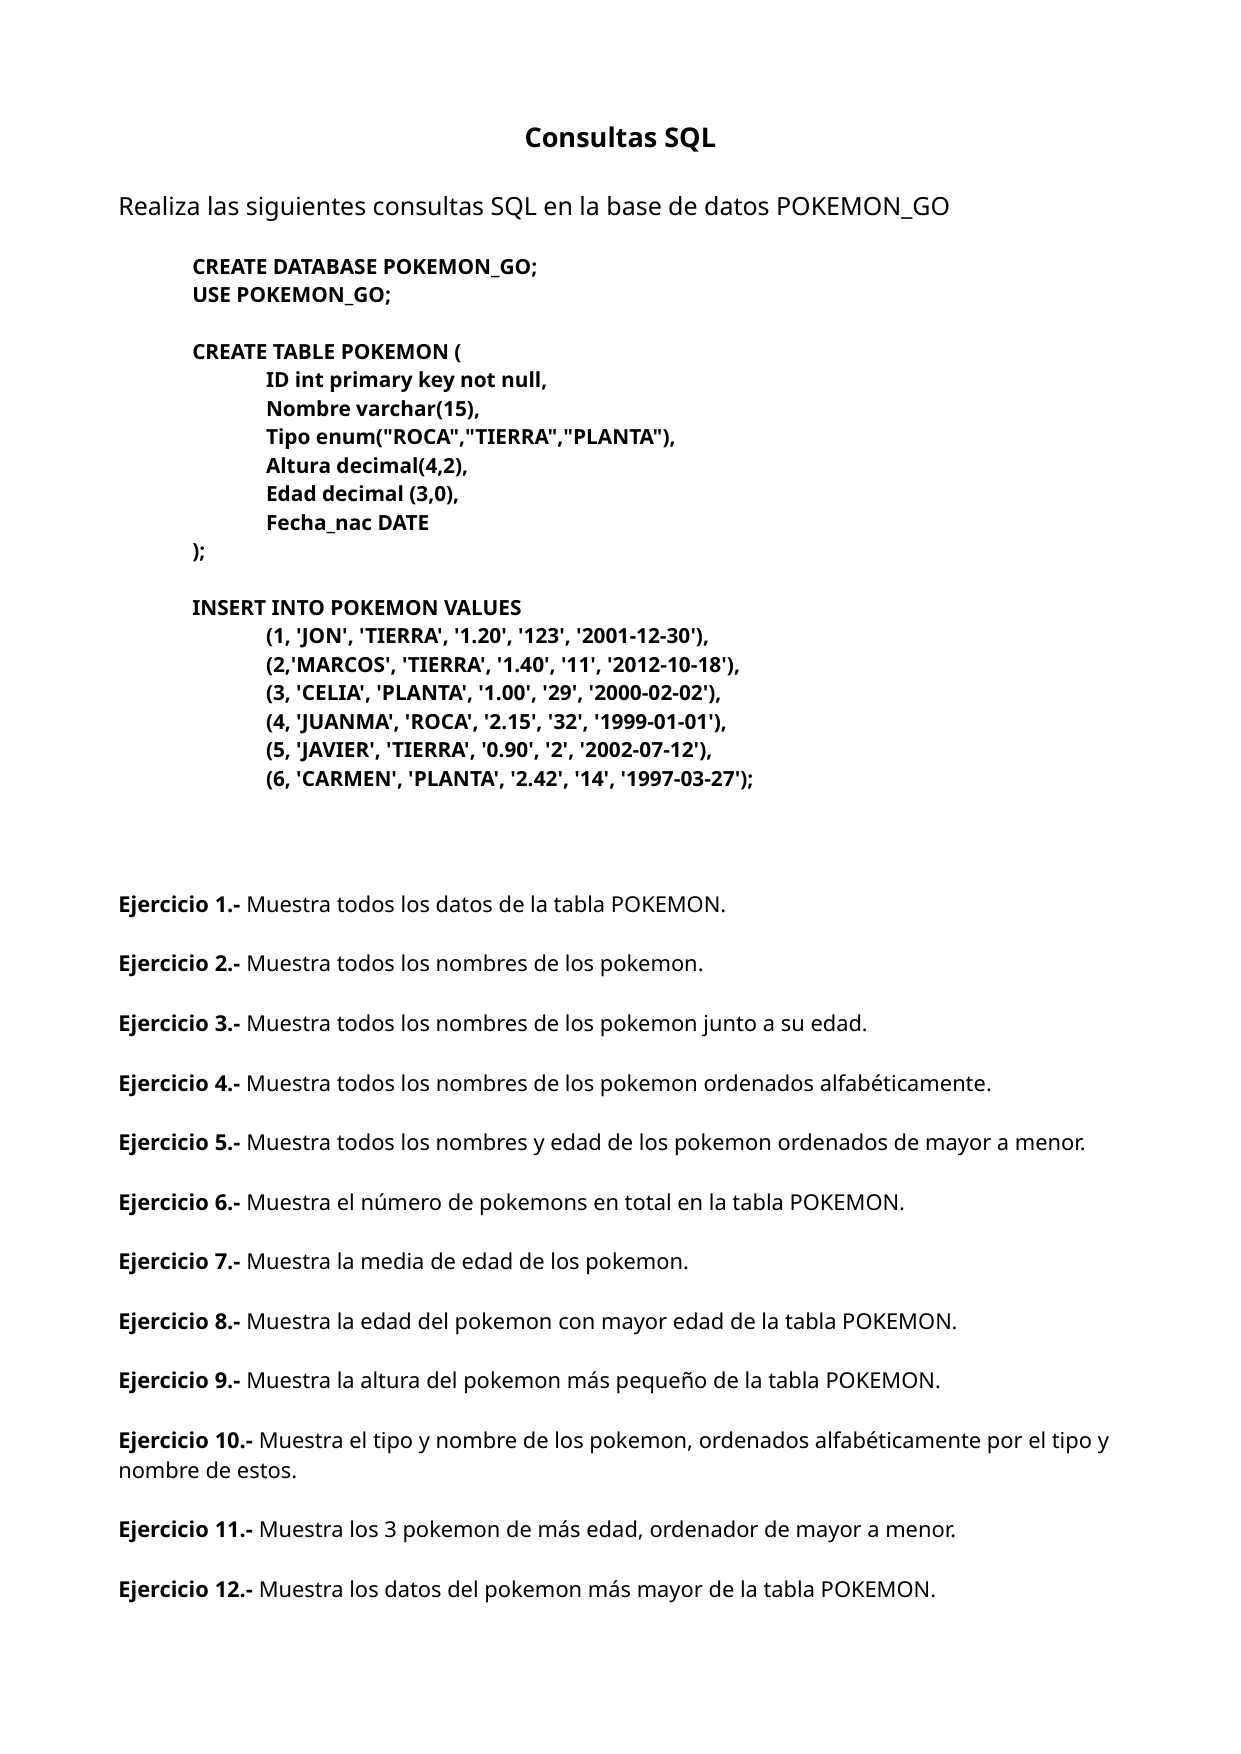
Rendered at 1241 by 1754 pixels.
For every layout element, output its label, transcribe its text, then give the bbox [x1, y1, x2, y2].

text Realiza las siguientes consultas SQL en la base de datos POKEMON_GO [118, 189, 1122, 223]
text Ejercicio 11.- Muestra los 3 pokemon de más edad, ordenador de mayor a menor. [118, 1514, 1122, 1544]
text Ejercicio 1.- Muestra todos los datos de la tabla POKEMON. Ejercicio 2.- Muestra todos los nombres de los pokemon. Ejercicio 3.- Muestra todos los nombres de los pokemon junto a su edad. Ejercicio 4.- Muestra todos los nombres de los pokemon ordenados alfabéticamente. Ejercicio 5.- Muestra todos los nombres y edad de los pokemon ordenados de mayor a menor. Ejercicio 6.- Muestra el número de pokemons en total en la tabla POKEMON. Ejercicio 7.- Muestra la media de edad de los pokemon. Ejercicio 8.- Muestra la edad del pokemon con mayor edad de la tabla POKEMON. Ejercicio 9.- Muestra la altura del pokemon más pequeño de la tabla POKEMON. Ejercicio 10.- Muestra el tipo y nombre de los pokemon, ordenados alfabéticamente por el tipo y nombre de estos. [118, 889, 1122, 1484]
text Ejercicio 12.- Muestra los datos del pokemon más mayor de la tabla POKEMON. [118, 1574, 1122, 1604]
text Consultas SQL [118, 118, 1122, 155]
text CREATE DATABASE POKEMON_GO; USE POKEMON_GO; CREATE TABLE POKEMON ( ID int primary key not null, Nombre varchar(15), Tipo enum("ROCA","TIERRA","PLANTA"), Altura decimal(4,2), Edad decimal (3,0), Fecha_nac DATE ); INSERT INTO POKEMON VALUES (1, 'JON', 'TIERRA', '1.20', '123', '2001-12-30'), (2,'MARCOS', 'TIERRA', '1.40', '11', '2012-10-18'), (3, 'CELIA', 'PLANTA', '1.00', '29', '2000-02-02'), (4, 'JUANMA', 'ROCA', '2.15', '32', '1999-01-01'), (5, 'JAVIER', 'TIERRA', '0.90', '2', '2002-07-12'), (6, 'CARMEN', 'PLANTA', '2.42', '14', '1997-03-27'); [192, 252, 1122, 792]
